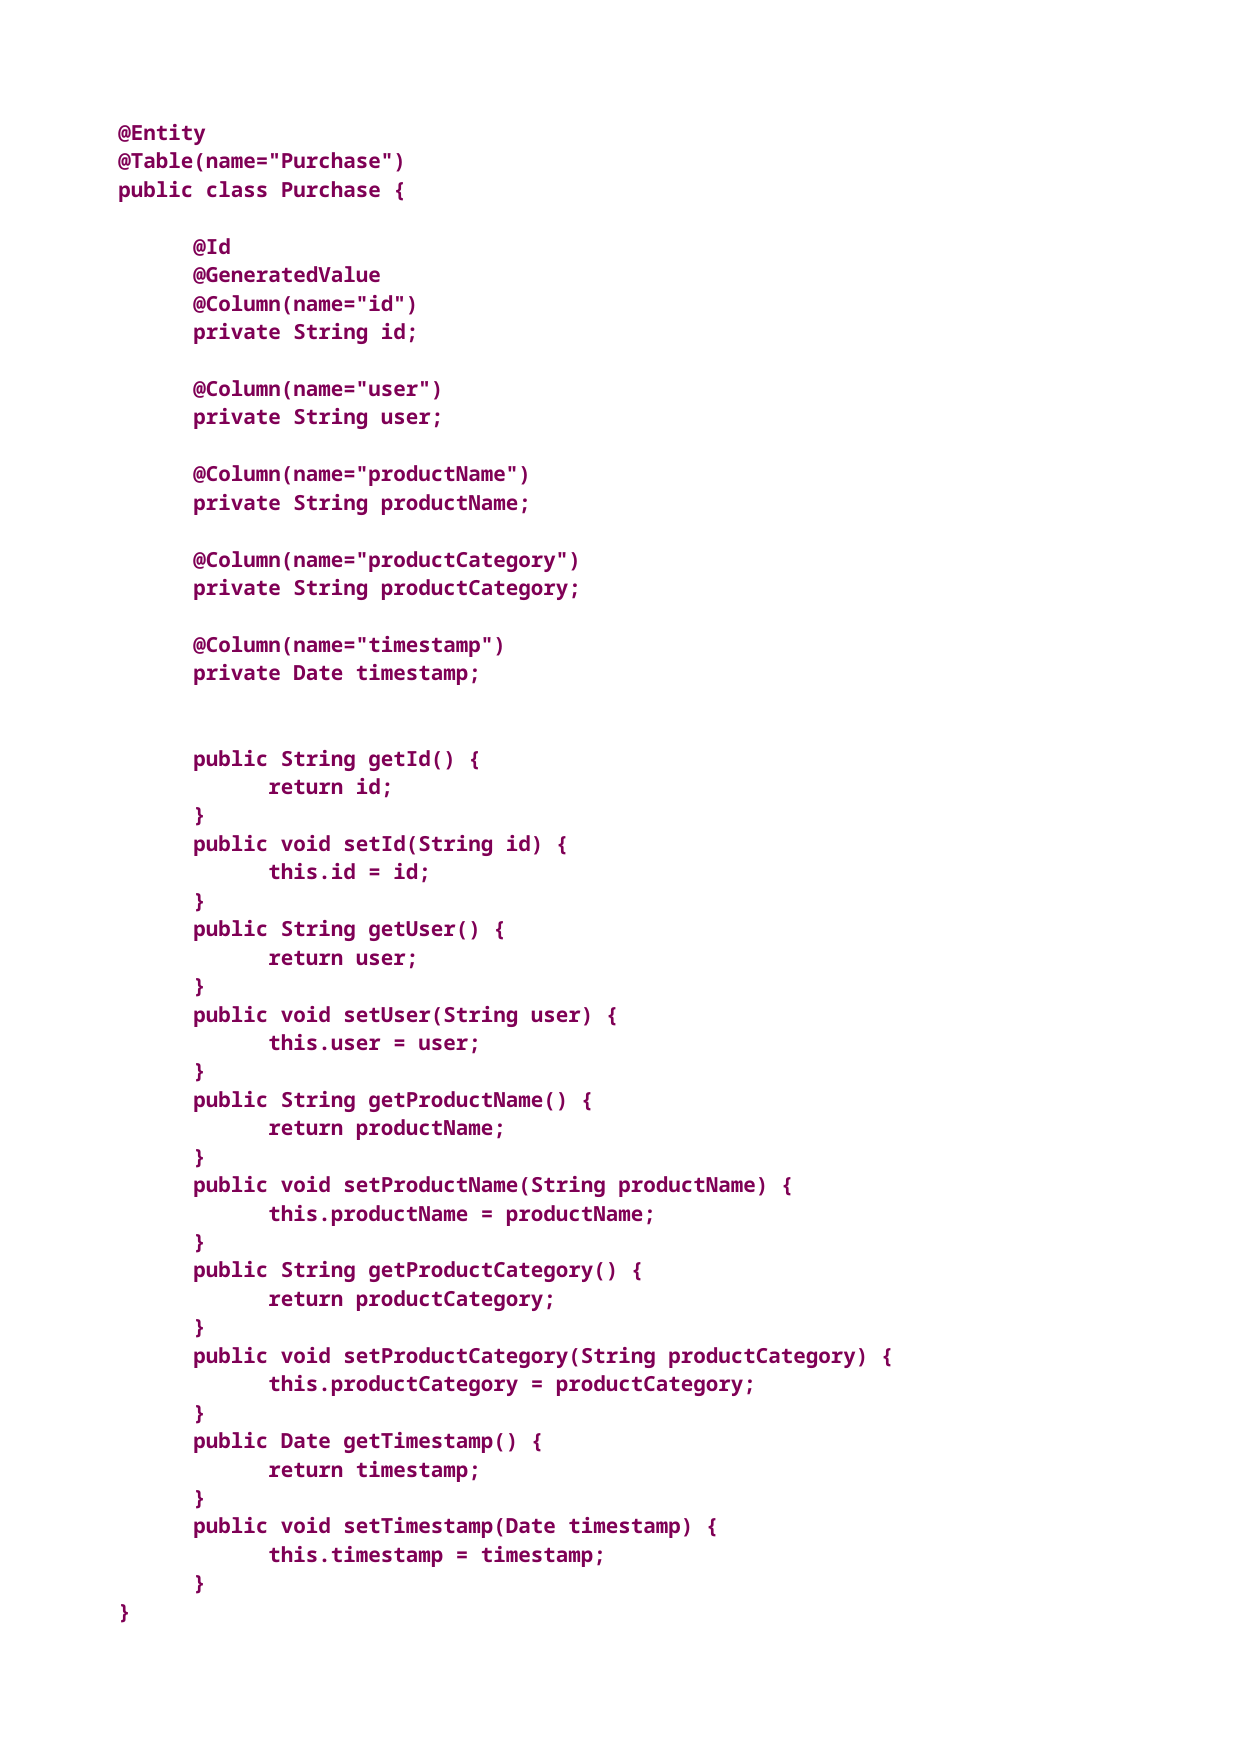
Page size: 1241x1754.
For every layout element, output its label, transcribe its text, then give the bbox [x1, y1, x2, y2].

text } [118, 1483, 1122, 1512]
text return user; [118, 943, 1122, 971]
text @Column(name="productCategory") [118, 545, 1122, 573]
text this.timestamp = timestamp; [118, 1540, 1122, 1568]
text } [118, 1227, 1122, 1256]
text } [118, 886, 1122, 914]
text return id; [118, 772, 1122, 801]
text } [118, 971, 1122, 1000]
text public void setProductCategory(String productCategory) { [118, 1341, 1122, 1369]
text @Id [118, 232, 1122, 260]
text this.id = id; [118, 857, 1122, 886]
text @Table(name="Purchase") [118, 147, 1122, 175]
text public String getProductCategory() { [118, 1256, 1122, 1284]
text } [118, 1057, 1122, 1085]
text } [118, 1597, 1122, 1625]
text return productName; [118, 1113, 1122, 1142]
text public String getProductName() { [118, 1085, 1122, 1113]
text private String productName; [118, 488, 1122, 516]
text public void setProductName(String productName) { [118, 1170, 1122, 1199]
text return timestamp; [118, 1455, 1122, 1483]
text private String user; [118, 402, 1122, 431]
text this.user = user; [118, 1028, 1122, 1057]
text @Column(name="id") [118, 289, 1122, 317]
text } [118, 1142, 1122, 1170]
text public void setId(String id) { [118, 829, 1122, 857]
text public void setTimestamp(Date timestamp) { [118, 1512, 1122, 1540]
text } [118, 1568, 1122, 1597]
text @GeneratedValue [118, 260, 1122, 289]
text this.productCategory = productCategory; [118, 1369, 1122, 1398]
text public String getUser() { [118, 914, 1122, 943]
text private String id; [118, 317, 1122, 346]
text public class Purchase { [118, 175, 1122, 203]
text public String getId() { [118, 744, 1122, 772]
text return productCategory; [118, 1284, 1122, 1312]
text @Column(name="user") [118, 374, 1122, 402]
text public Date getTimestamp() { [118, 1426, 1122, 1455]
text public void setUser(String user) { [118, 1000, 1122, 1028]
text this.productName = productName; [118, 1199, 1122, 1227]
text @Column(name="timestamp") [118, 630, 1122, 658]
text @Column(name="productName") [118, 459, 1122, 488]
text } [118, 801, 1122, 829]
text } [118, 1312, 1122, 1341]
text @Entity [118, 118, 1122, 147]
text private String productCategory; [118, 573, 1122, 602]
text } [118, 1398, 1122, 1426]
text private Date timestamp; [118, 658, 1122, 687]
